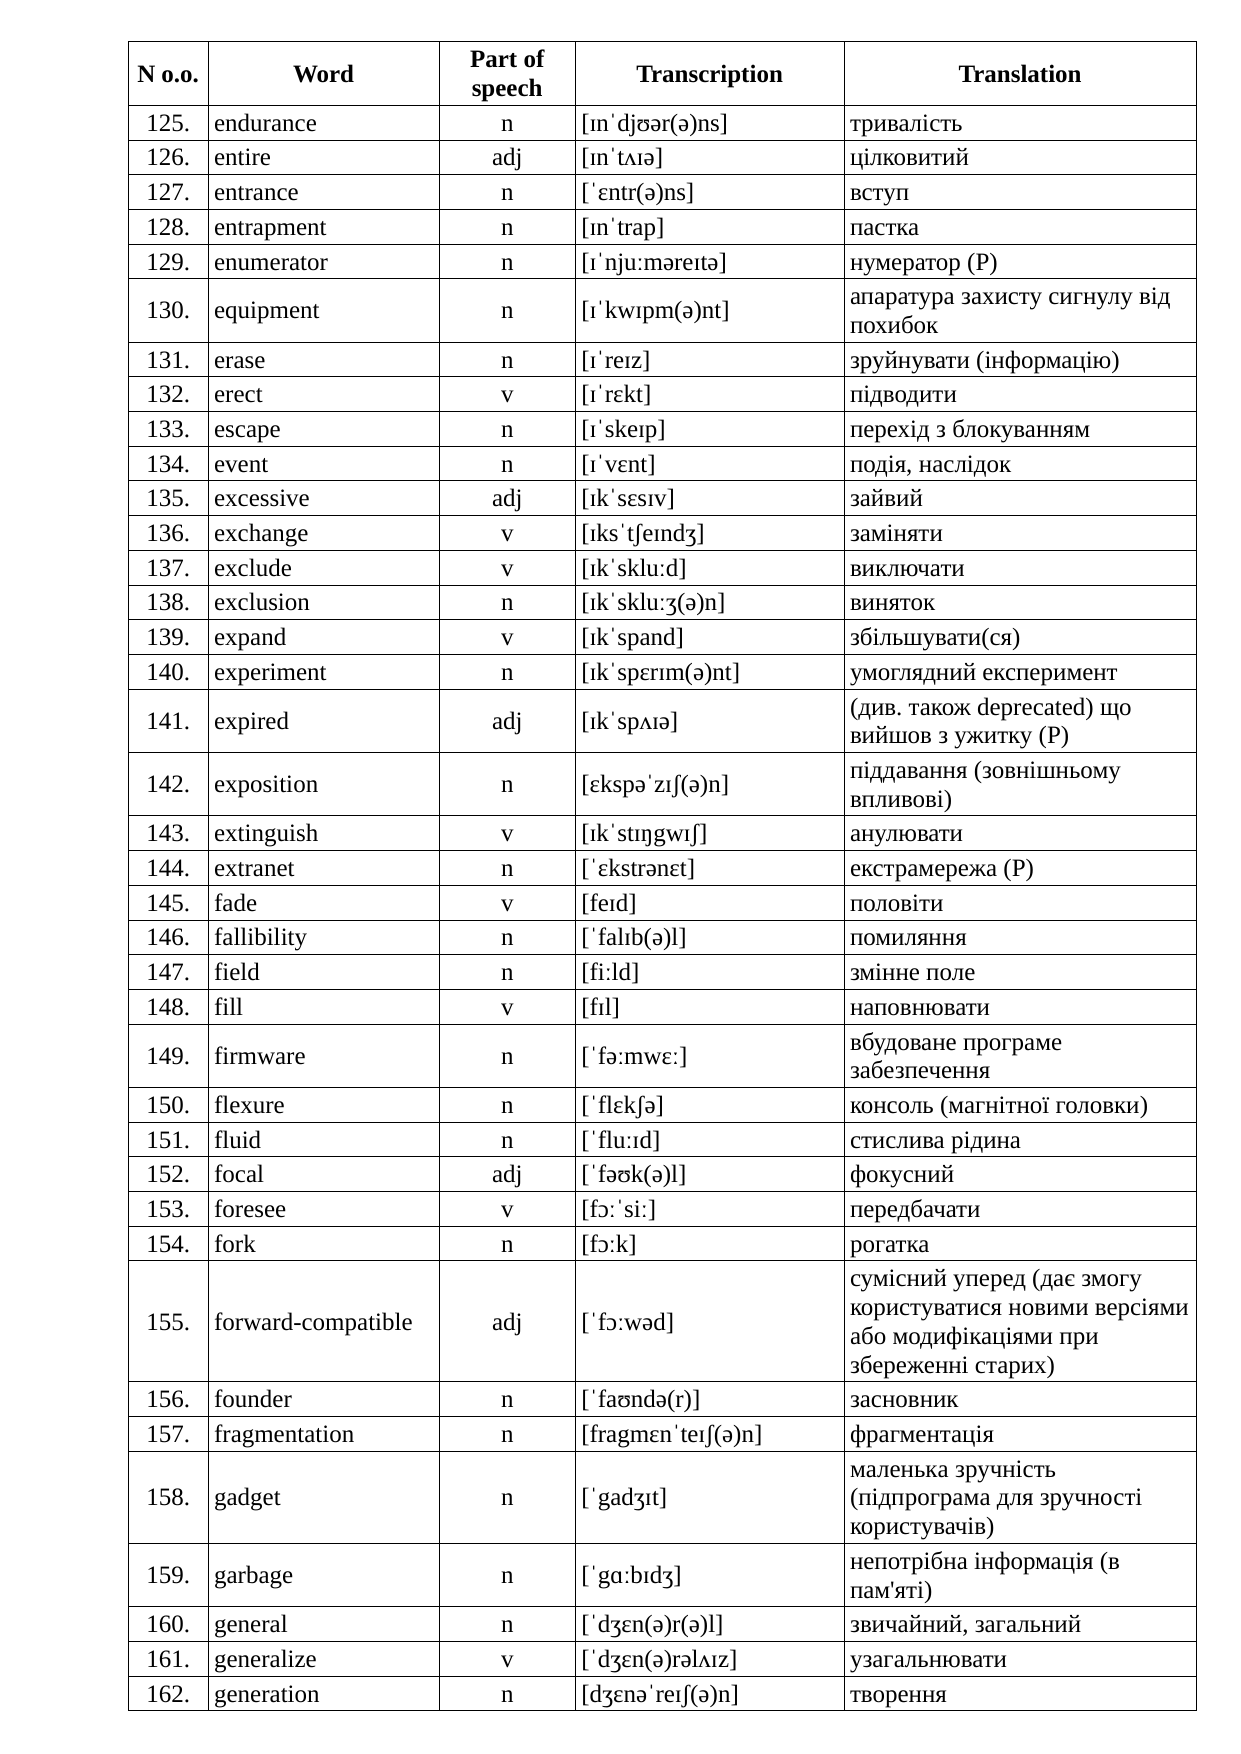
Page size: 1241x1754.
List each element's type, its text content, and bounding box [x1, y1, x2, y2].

table_cell [ˈdʒɛn(ə)r(ə)l] [576, 1607, 844, 1641]
table_cell [ɪkˈspand] [576, 620, 844, 654]
table_cell пастка [845, 210, 1196, 243]
table_cell [fiːld] [576, 955, 844, 989]
table_cell 149. [129, 1025, 208, 1087]
table_cell 160. [129, 1607, 208, 1641]
table_cell [feɪd] [576, 886, 844, 919]
table_cell generation [209, 1677, 439, 1710]
table_cell тривалість [845, 106, 1196, 139]
table_cell 143. [129, 816, 208, 850]
table_cell adj [440, 481, 575, 515]
table_cell [fɔːk] [576, 1227, 844, 1260]
table_cell 133. [129, 412, 208, 446]
table_cell fallibility [209, 921, 439, 954]
table_cell [ˈfaʊndə(r)] [576, 1382, 844, 1416]
table_cell focal [209, 1157, 439, 1191]
table_cell 155. [129, 1261, 208, 1381]
table_cell [ˈgadʒɪt] [576, 1452, 844, 1543]
table_cell experiment [209, 655, 439, 688]
table_cell вступ [845, 175, 1196, 209]
table_cell апаратура захисту сигнулу від похибок [845, 279, 1196, 342]
table_cell field [209, 955, 439, 989]
table_cell [ɪksˈtʃeɪndʒ] [576, 516, 844, 550]
table_cell зайвий [845, 481, 1196, 515]
table_cell n [440, 1417, 575, 1451]
table_cell нумератор (P) [845, 245, 1196, 278]
table_cell [ˈfluːɪd] [576, 1123, 844, 1156]
table_cell екстрамережа (P) [845, 851, 1196, 885]
table_cell v [440, 1642, 575, 1676]
table_cell n [440, 447, 575, 480]
table_cell n [440, 210, 575, 243]
table_cell 147. [129, 955, 208, 989]
table_cell виключати [845, 551, 1196, 584]
table_cell [ɪˈvɛnt] [576, 447, 844, 480]
table_cell general [209, 1607, 439, 1641]
table_cell 152. [129, 1157, 208, 1191]
table_cell рогатка [845, 1227, 1196, 1260]
table_cell [ˈgɑːbɪdʒ] [576, 1544, 844, 1606]
table_cell [ˈɛntr(ə)ns] [576, 175, 844, 209]
table_cell expand [209, 620, 439, 654]
table_cell зруйнувати (інформацію) [845, 343, 1196, 376]
table_cell [dʒɛnəˈreɪʃ(ə)n] [576, 1677, 844, 1710]
table_cell n [440, 921, 575, 954]
table_cell extranet [209, 851, 439, 885]
table_cell [ˈɛkstrənɛt] [576, 851, 844, 885]
table_cell erect [209, 377, 439, 411]
table_cell 151. [129, 1123, 208, 1156]
table_cell flexure [209, 1088, 439, 1122]
table_cell expired [209, 690, 439, 752]
table_cell [ɪkˈsɛsɪv] [576, 481, 844, 515]
table_cell [ɪˈrɛkt] [576, 377, 844, 411]
table_cell entire [209, 141, 439, 174]
table_cell змінне поле [845, 955, 1196, 989]
table_cell exposition [209, 753, 439, 815]
table_cell n [440, 1088, 575, 1122]
table_cell [ɪkˈskluːd] [576, 551, 844, 584]
table_cell v [440, 1192, 575, 1226]
table_cell n [440, 279, 575, 342]
table_cell generalize [209, 1642, 439, 1676]
table_cell n [440, 175, 575, 209]
table_cell [ɪˈkwɪpm(ə)nt] [576, 279, 844, 342]
table_cell 146. [129, 921, 208, 954]
table_cell заміняти [845, 516, 1196, 550]
table_cell 132. [129, 377, 208, 411]
table_cell 162. [129, 1677, 208, 1710]
table_cell fragmentation [209, 1417, 439, 1451]
table_cell 153. [129, 1192, 208, 1226]
table_cell 157. [129, 1417, 208, 1451]
table_cell fluid [209, 1123, 439, 1156]
table_cell founder [209, 1382, 439, 1416]
table_cell перехід з блокуванням [845, 412, 1196, 446]
table_cell v [440, 620, 575, 654]
table_cell 129. [129, 245, 208, 278]
table_cell v [440, 990, 575, 1023]
table_cell [ɪnˈdjʊər(ə)ns] [576, 106, 844, 139]
table_cell [ɪˈreɪz] [576, 343, 844, 376]
table_cell 130. [129, 279, 208, 342]
table_cell консоль (магнітної головки) [845, 1088, 1196, 1122]
table_cell цілковитий [845, 141, 1196, 174]
table_cell exclude [209, 551, 439, 584]
table_cell наповнювати [845, 990, 1196, 1023]
table_cell [ˈdʒɛn(ə)rəlʌɪz] [576, 1642, 844, 1676]
table_cell event [209, 447, 439, 480]
table_cell 156. [129, 1382, 208, 1416]
table_cell escape [209, 412, 439, 446]
table_cell 158. [129, 1452, 208, 1543]
table_cell половіти [845, 886, 1196, 919]
table_cell n [440, 245, 575, 278]
table_cell [fɔːˈsiː] [576, 1192, 844, 1226]
table_cell 138. [129, 586, 208, 619]
table_cell 145. [129, 886, 208, 919]
table_cell 127. [129, 175, 208, 209]
table_cell підводити [845, 377, 1196, 411]
table_cell n [440, 1677, 575, 1710]
table_cell adj [440, 1261, 575, 1381]
table_cell 154. [129, 1227, 208, 1260]
table_cell 141. [129, 690, 208, 752]
table_header Translation [845, 42, 1196, 105]
table_cell entrance [209, 175, 439, 209]
table_cell adj [440, 690, 575, 752]
table_cell узагальнювати [845, 1642, 1196, 1676]
table_cell n [440, 1123, 575, 1156]
table_cell 161. [129, 1642, 208, 1676]
table_cell n [440, 851, 575, 885]
table_cell adj [440, 1157, 575, 1191]
table_cell [ɛkspəˈzɪʃ(ə)n] [576, 753, 844, 815]
table_cell подія, наслідок [845, 447, 1196, 480]
table_cell [ɪkˈstɪŋgwɪʃ] [576, 816, 844, 850]
table_cell сумісний уперед (дає змогу користуватися новими версіями або модифікаціями при збереженні старих) [845, 1261, 1196, 1381]
table_cell умоглядний експеримент [845, 655, 1196, 688]
table_cell [fragmɛnˈteɪʃ(ə)n] [576, 1417, 844, 1451]
table_cell виняток [845, 586, 1196, 619]
table_cell fill [209, 990, 439, 1023]
table_cell [fɪl] [576, 990, 844, 1023]
table_cell n [440, 1544, 575, 1606]
table_cell adj [440, 141, 575, 174]
table_cell 134. [129, 447, 208, 480]
table_cell творення [845, 1677, 1196, 1710]
table_cell equipment [209, 279, 439, 342]
table_cell 136. [129, 516, 208, 550]
table_cell фрагментація [845, 1417, 1196, 1451]
table_cell [ɪkˈspɛrɪm(ə)nt] [576, 655, 844, 688]
table_header N o.o. [129, 42, 208, 105]
table_cell піддавання (зовнішньому впливові) [845, 753, 1196, 815]
table_cell засновник [845, 1382, 1196, 1416]
table_cell erase [209, 343, 439, 376]
table_cell fork [209, 1227, 439, 1260]
table_cell 139. [129, 620, 208, 654]
table_header Word [209, 42, 439, 105]
table_cell 142. [129, 753, 208, 815]
table_cell v [440, 516, 575, 550]
table_cell n [440, 1607, 575, 1641]
table_cell 137. [129, 551, 208, 584]
table_cell 140. [129, 655, 208, 688]
table_cell фокусний [845, 1157, 1196, 1191]
table_cell n [440, 1227, 575, 1260]
table_cell endurance [209, 106, 439, 139]
table_cell 150. [129, 1088, 208, 1122]
table_cell n [440, 753, 575, 815]
table_cell foresee [209, 1192, 439, 1226]
table_cell exchange [209, 516, 439, 550]
table_cell передбачати [845, 1192, 1196, 1226]
table_cell v [440, 551, 575, 584]
table_cell garbage [209, 1544, 439, 1606]
table_cell маленькa зручність (підпрограмa для зручності користувачів) [845, 1452, 1196, 1543]
table_cell 159. [129, 1544, 208, 1606]
table_cell forward-compatible [209, 1261, 439, 1381]
table_cell [ˈfalɪb(ə)l] [576, 921, 844, 954]
table_cell n [440, 412, 575, 446]
table_cell n [440, 955, 575, 989]
table_cell [ɪnˈtrap] [576, 210, 844, 243]
table_cell n [440, 1382, 575, 1416]
table_cell fade [209, 886, 439, 919]
table_cell помиляння [845, 921, 1196, 954]
table_cell 128. [129, 210, 208, 243]
table_cell 125. [129, 106, 208, 139]
table_cell 126. [129, 141, 208, 174]
table_cell збільшувати(ся) [845, 620, 1196, 654]
table_cell (див. також deprecated) що вийшов з ужитку (P) [845, 690, 1196, 752]
table_cell entrapment [209, 210, 439, 243]
table_cell [ɪˈskeɪp] [576, 412, 844, 446]
table_cell n [440, 1025, 575, 1087]
table_cell [ˈfəːmwɛː] [576, 1025, 844, 1087]
table_cell [ɪkˈskluːʒ(ə)n] [576, 586, 844, 619]
table_cell gadget [209, 1452, 439, 1543]
table_cell [ˈflɛkʃə] [576, 1088, 844, 1122]
table_cell firmware [209, 1025, 439, 1087]
table_cell v [440, 377, 575, 411]
table_cell [ˈfɔːwəd] [576, 1261, 844, 1381]
table_cell exclusion [209, 586, 439, 619]
table_cell extinguish [209, 816, 439, 850]
table_cell 144. [129, 851, 208, 885]
table_cell n [440, 343, 575, 376]
table_header Part of speech [440, 42, 575, 105]
table_cell [ɪnˈtʌɪə] [576, 141, 844, 174]
table_cell [ɪkˈspʌɪə] [576, 690, 844, 752]
table_cell звичайний, загальний [845, 1607, 1196, 1641]
table_cell стислива рідина [845, 1123, 1196, 1156]
table_cell 131. [129, 343, 208, 376]
table_cell [ɪˈnjuːməreɪtə] [576, 245, 844, 278]
table_cell 135. [129, 481, 208, 515]
table_cell вбудоване програме забезпечення [845, 1025, 1196, 1087]
table_cell excessive [209, 481, 439, 515]
table_cell n [440, 106, 575, 139]
table_header Transcription [576, 42, 844, 105]
table_cell v [440, 816, 575, 850]
table_cell v [440, 886, 575, 919]
table_cell [ˈfəʊk(ə)l] [576, 1157, 844, 1191]
table_cell n [440, 586, 575, 619]
table_cell анулювати [845, 816, 1196, 850]
table_cell n [440, 1452, 575, 1543]
table_cell n [440, 655, 575, 688]
table_cell непотрібна інформація (в пам'яті) [845, 1544, 1196, 1606]
table_cell enumerator [209, 245, 439, 278]
table_cell 148. [129, 990, 208, 1023]
